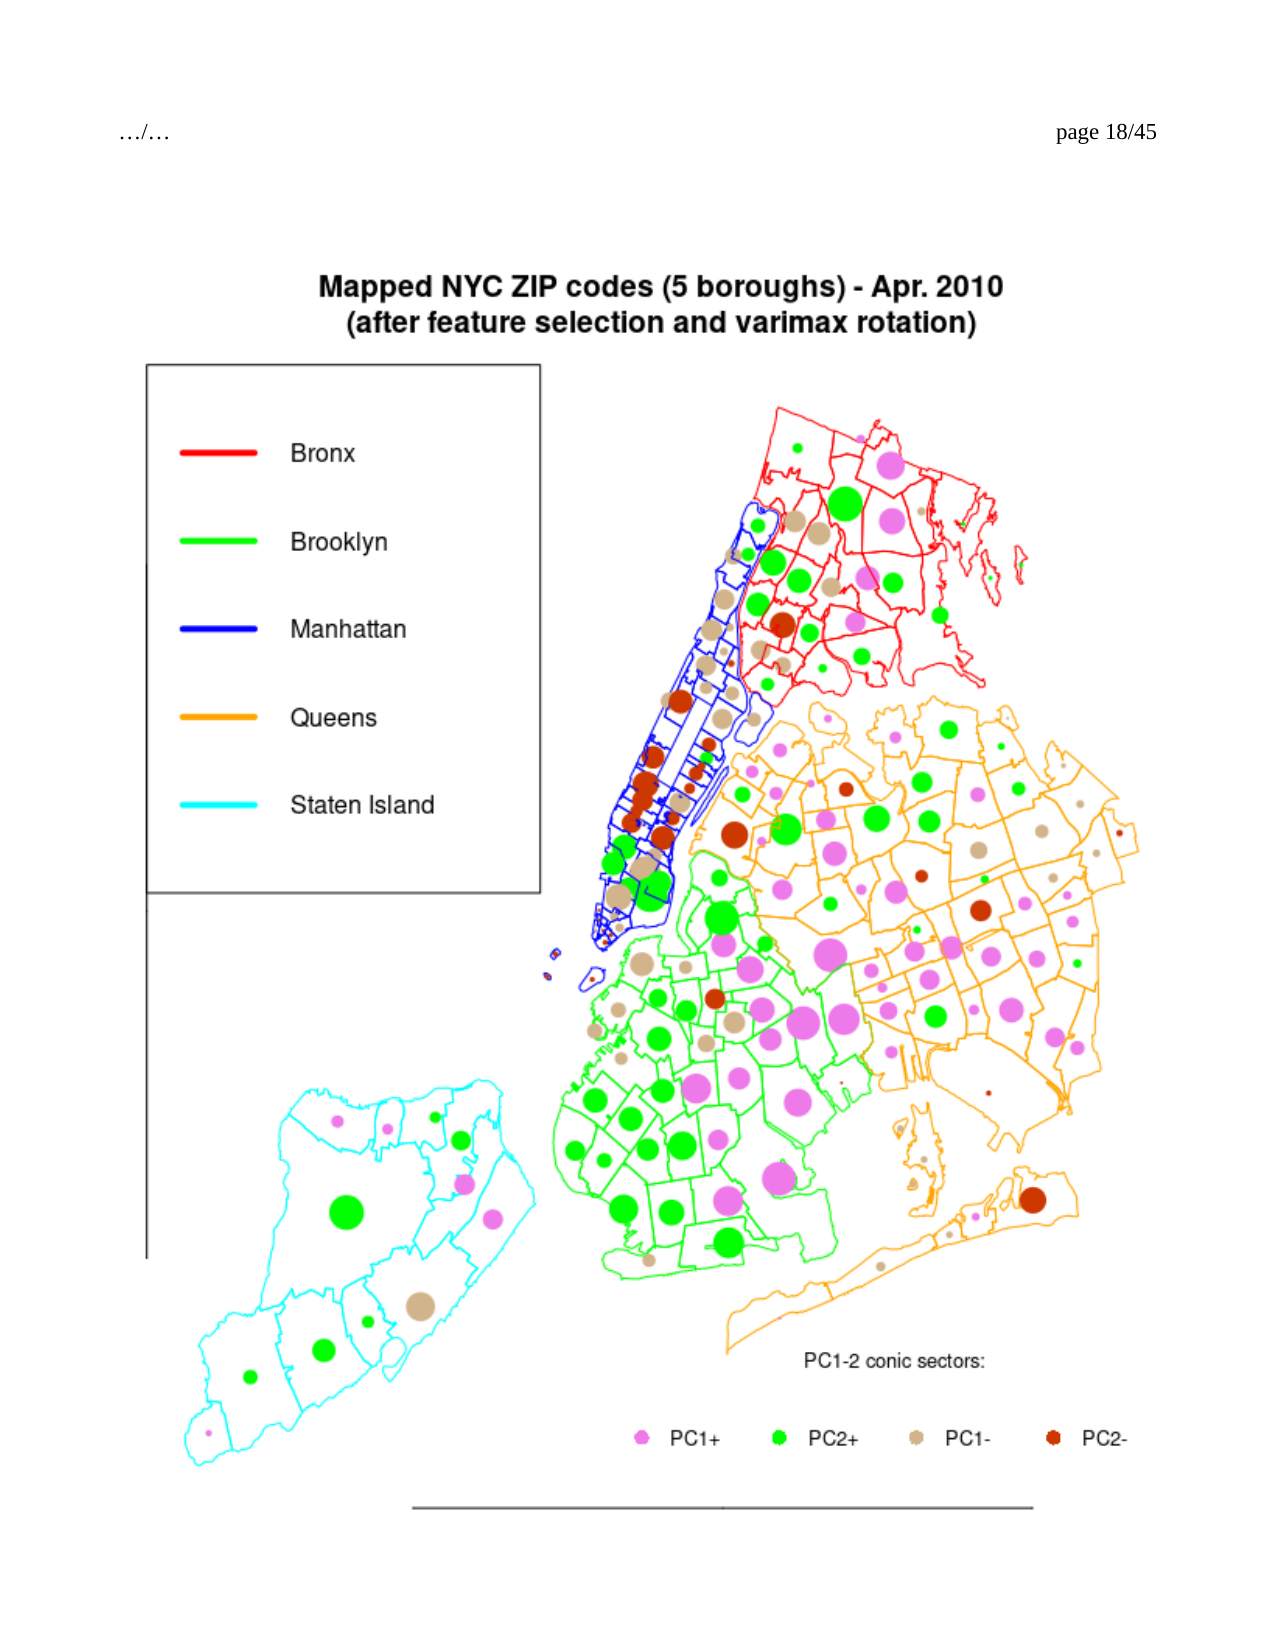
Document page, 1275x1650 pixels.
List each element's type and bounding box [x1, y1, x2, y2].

picture [118, 266, 1157, 1530]
